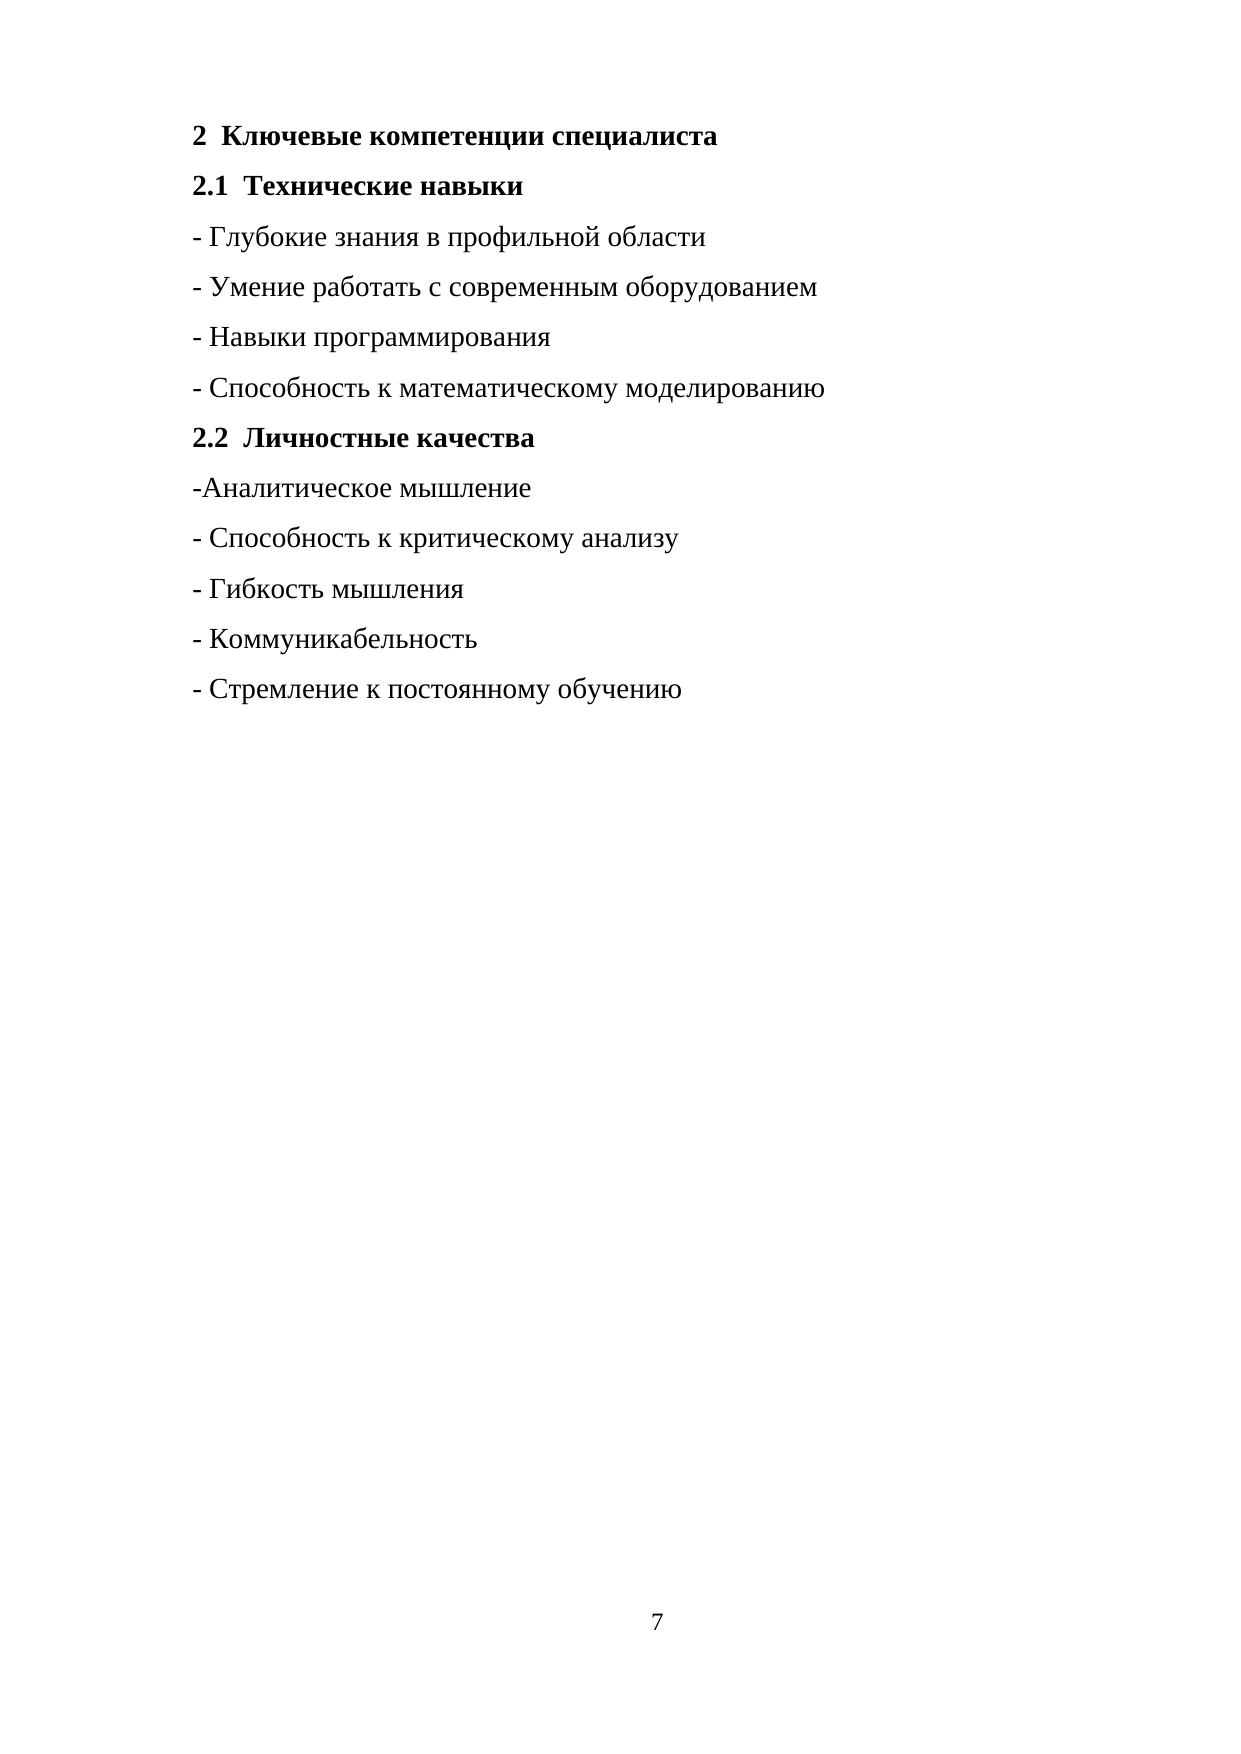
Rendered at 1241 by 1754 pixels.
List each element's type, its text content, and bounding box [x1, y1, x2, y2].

text - Стремление к постоянному обучению [118, 672, 1122, 705]
text - Способность к критическому анализу [118, 521, 1122, 554]
text - Способность к математическому моделированию [118, 370, 1122, 403]
text - Навыки программирования [118, 319, 1122, 353]
subtitle Личностные качества [118, 420, 1122, 453]
subtitle Технические навыки [118, 168, 1122, 202]
text - Гибкость мышления [118, 571, 1122, 604]
text -Аналитическое мышление [118, 470, 1122, 504]
text - Коммуникабельность [118, 621, 1122, 655]
text - Глубокие знания в профильной области [118, 219, 1122, 252]
subtitle Ключевые компетенции специалиста [118, 118, 1122, 152]
text - Умение работать с современным оборудованием [118, 269, 1122, 303]
